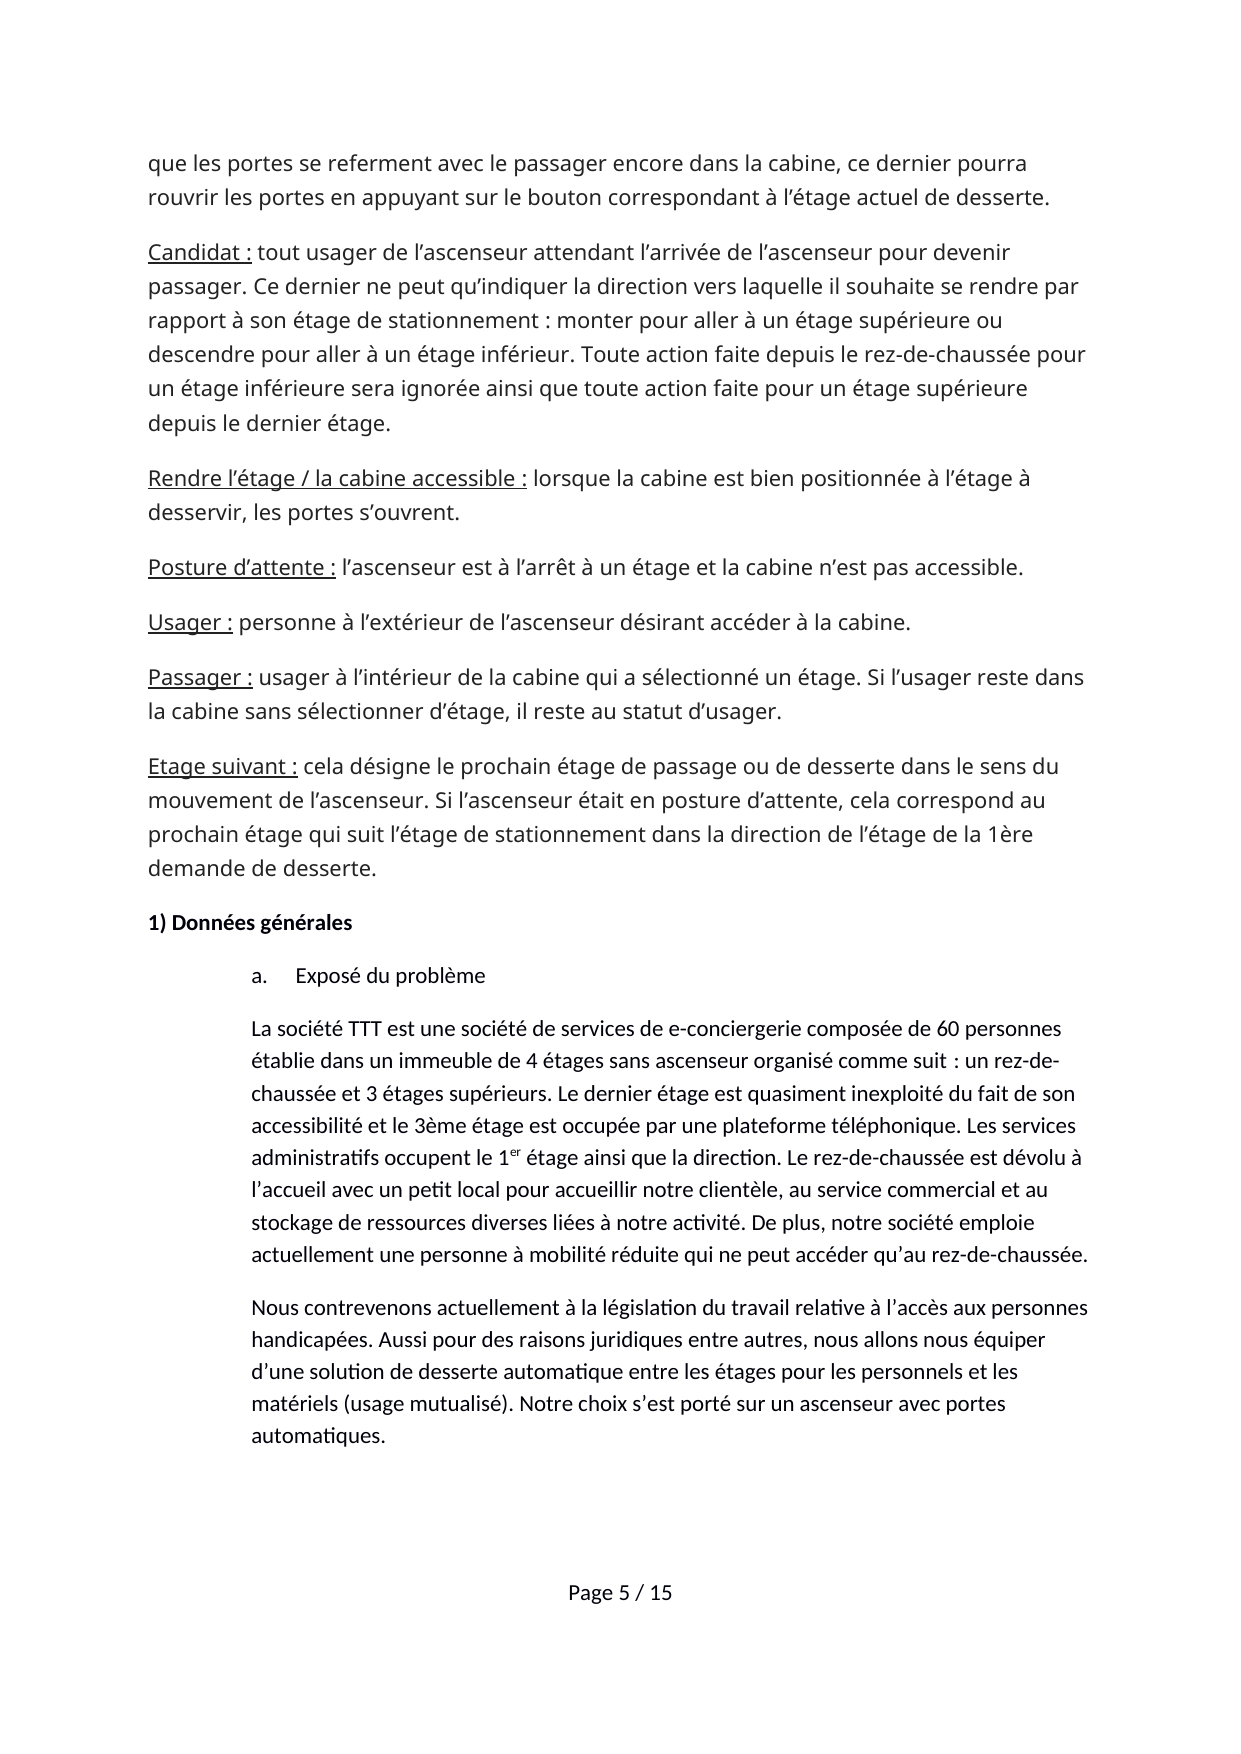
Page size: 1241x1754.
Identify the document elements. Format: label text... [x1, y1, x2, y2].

text Usager : personne à l’extérieur de l’ascenseur désirant accéder à la cabine. [148, 607, 1093, 637]
text La société TTT est une société de services de e-conciergerie composée de 60 personnes établie dans un immeuble de 4 étages sans ascenseur organisé comme suit : un rez-de-chaussée et 3 étages supérieurs. Le dernier étage est quasiment inexploité du fait de son accessibilité et le 3ème étage est occupée par une plateforme téléphonique. Les services administratifs occupent le 1er étage ainsi que la direction. Le rez-de-chaussée est dévolu à l’accueil avec un petit local pour accueillir notre clientèle, au service commercial et au stockage de ressources diverses liées à notre activité. De plus, notre société emploie actuellement une personne à mobilité réduite qui ne peut accéder qu’au rez-de-chaussée. [251, 1014, 1093, 1268]
text a. Exposé du problème [251, 961, 1093, 989]
text Passager : usager à l’intérieur de la cabine qui a sélectionné un étage. Si l’usager reste dans la cabine sans sélectionner d’étage, il reste au statut d’usager. [148, 662, 1093, 726]
text Candidat : tout usager de l’ascenseur attendant l’arrivée de l’ascenseur pour devenir passager. Ce dernier ne peut qu’indiquer la direction vers laquelle il souhaite se rendre par rapport à son étage de stationnement : monter pour aller à un étage supérieure ou descendre pour aller à un étage inférieur. Toute action faite depuis le rez-de-chaussée pour un étage inférieure sera ignorée ainsi que toute action faite pour un étage supérieure depuis le dernier étage. [148, 237, 1093, 437]
text Etage suivant : cela désigne le prochain étage de passage ou de desserte dans le sens du mouvement de l’ascenseur. Si l’ascenseur était en posture d’attente, cela correspond au prochain étage qui suit l’étage de stationnement dans la direction de l’étage de la 1ère demande de desserte. [148, 751, 1093, 883]
text Rendre l’étage / la cabine accessible : lorsque la cabine est bien positionnée à l’étage à desservir, les portes s’ouvrent. [148, 463, 1093, 527]
text que les portes se referment avec le passager encore dans la cabine, ce dernier pourra rouvrir les portes en appuyant sur le bouton correspondant à l’étage actuel de desserte. [148, 148, 1093, 212]
text Posture d’attente : l’ascenseur est à l’arrêt à un étage et la cabine n’est pas accessible. [148, 552, 1093, 582]
text Nous contrevenons actuellement à la législation du travail relative à l’accès aux personnes handicapées. Aussi pour des raisons juridiques entre autres, nous allons nous équiper d’une solution de desserte automatique entre les étages pour les personnels et les matériels (usage mutualisé). Notre choix s’est porté sur un ascenseur avec portes automatiques. [251, 1293, 1093, 1449]
text 1) Données générales [148, 908, 1093, 936]
